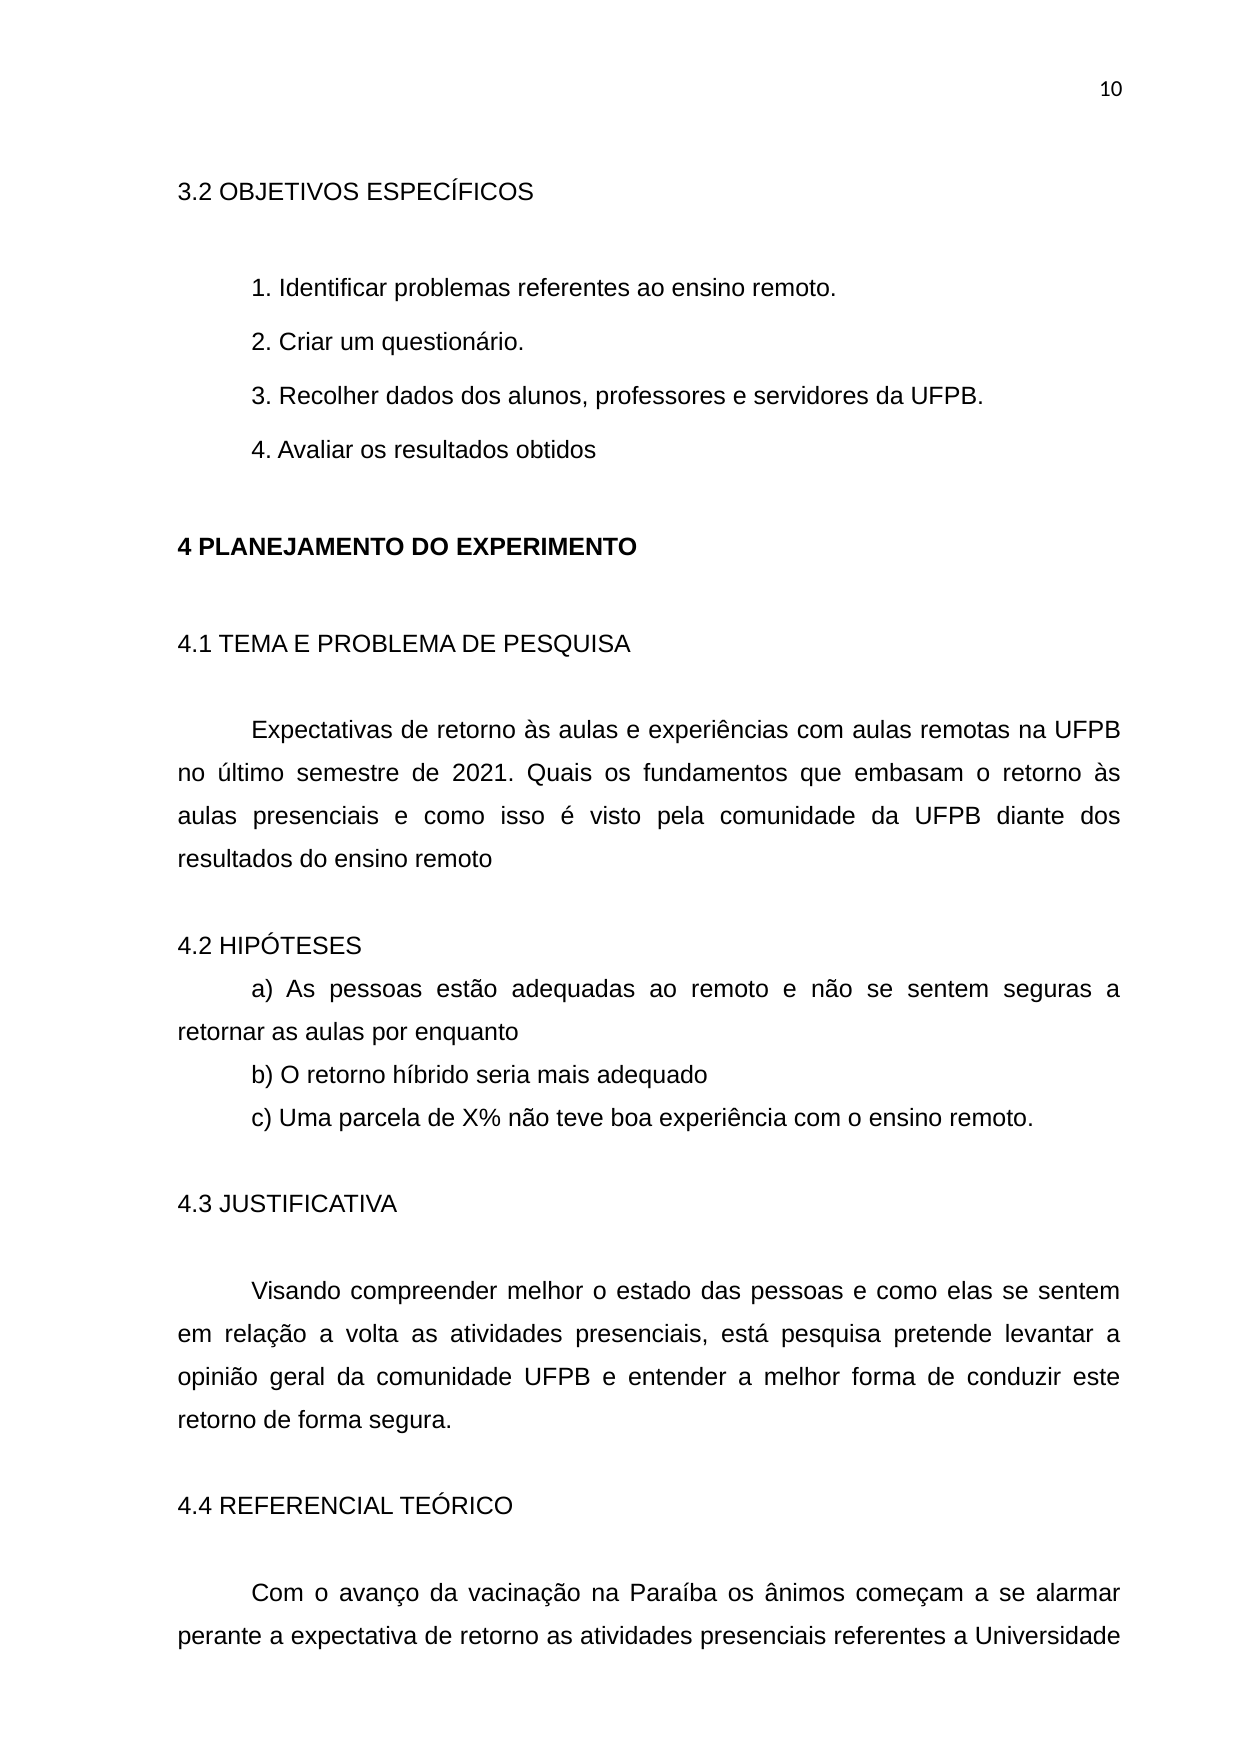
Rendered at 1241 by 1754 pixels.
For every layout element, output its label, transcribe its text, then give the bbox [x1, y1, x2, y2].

text Visando compreender melhor o estado das pessoas e como elas se sentem em relação a volta as atividades presenciais, está pesquisa pretende levantar a opinião geral da comunidade UFPB e entender a melhor forma de conduzir este retorno de forma segura. [177, 1276, 1122, 1434]
text a) As pessoas estão adequadas ao remoto e não se sentem seguras a retornar as aulas por enquanto [177, 974, 1122, 1046]
text 1. Identificar problemas referentes ao ensino remoto. [251, 273, 1122, 302]
subtitle 4.1 TEMA E PROBLEMA DE PESQUISA [177, 629, 1122, 657]
subtitle 4.3 JUSTIFICATIVA [177, 1189, 1122, 1218]
text 3. Recolher dados dos alunos, professores e servidores da UFPB. [251, 381, 1122, 410]
text Expectativas de retorno às aulas e experiências com aulas remotas na UFPB no último semestre de 2021. Quais os fundamentos que embasam o retorno às aulas presenciais e como isso é visto pela comunidade da UFPB diante dos resultados do ensino remoto [177, 715, 1122, 873]
text b) O retorno híbrido seria mais adequado [177, 1060, 1122, 1089]
text 2. Criar um questionário. [251, 327, 1122, 356]
subtitle 4 PLANEJAMENTO DO EXPERIMENTO [177, 532, 1122, 561]
subtitle 4.4 REFERENCIAL TEÓRICO [177, 1491, 1122, 1520]
subtitle 3.2 OBJETIVOS ESPECÍFICOS [177, 177, 1122, 206]
text c) Uma parcela de X% não teve boa experiência com o ensino remoto. [177, 1103, 1122, 1132]
subtitle 4.2 HIPÓTESES [177, 931, 1122, 959]
text Com o avanço da vacinação na Paraíba os ânimos começam a se alarmar perante a expectativa de retorno as atividades presenciais referentes a Universidade [177, 1577, 1122, 1649]
text 4. Avaliar os resultados obtidos [251, 435, 1122, 464]
